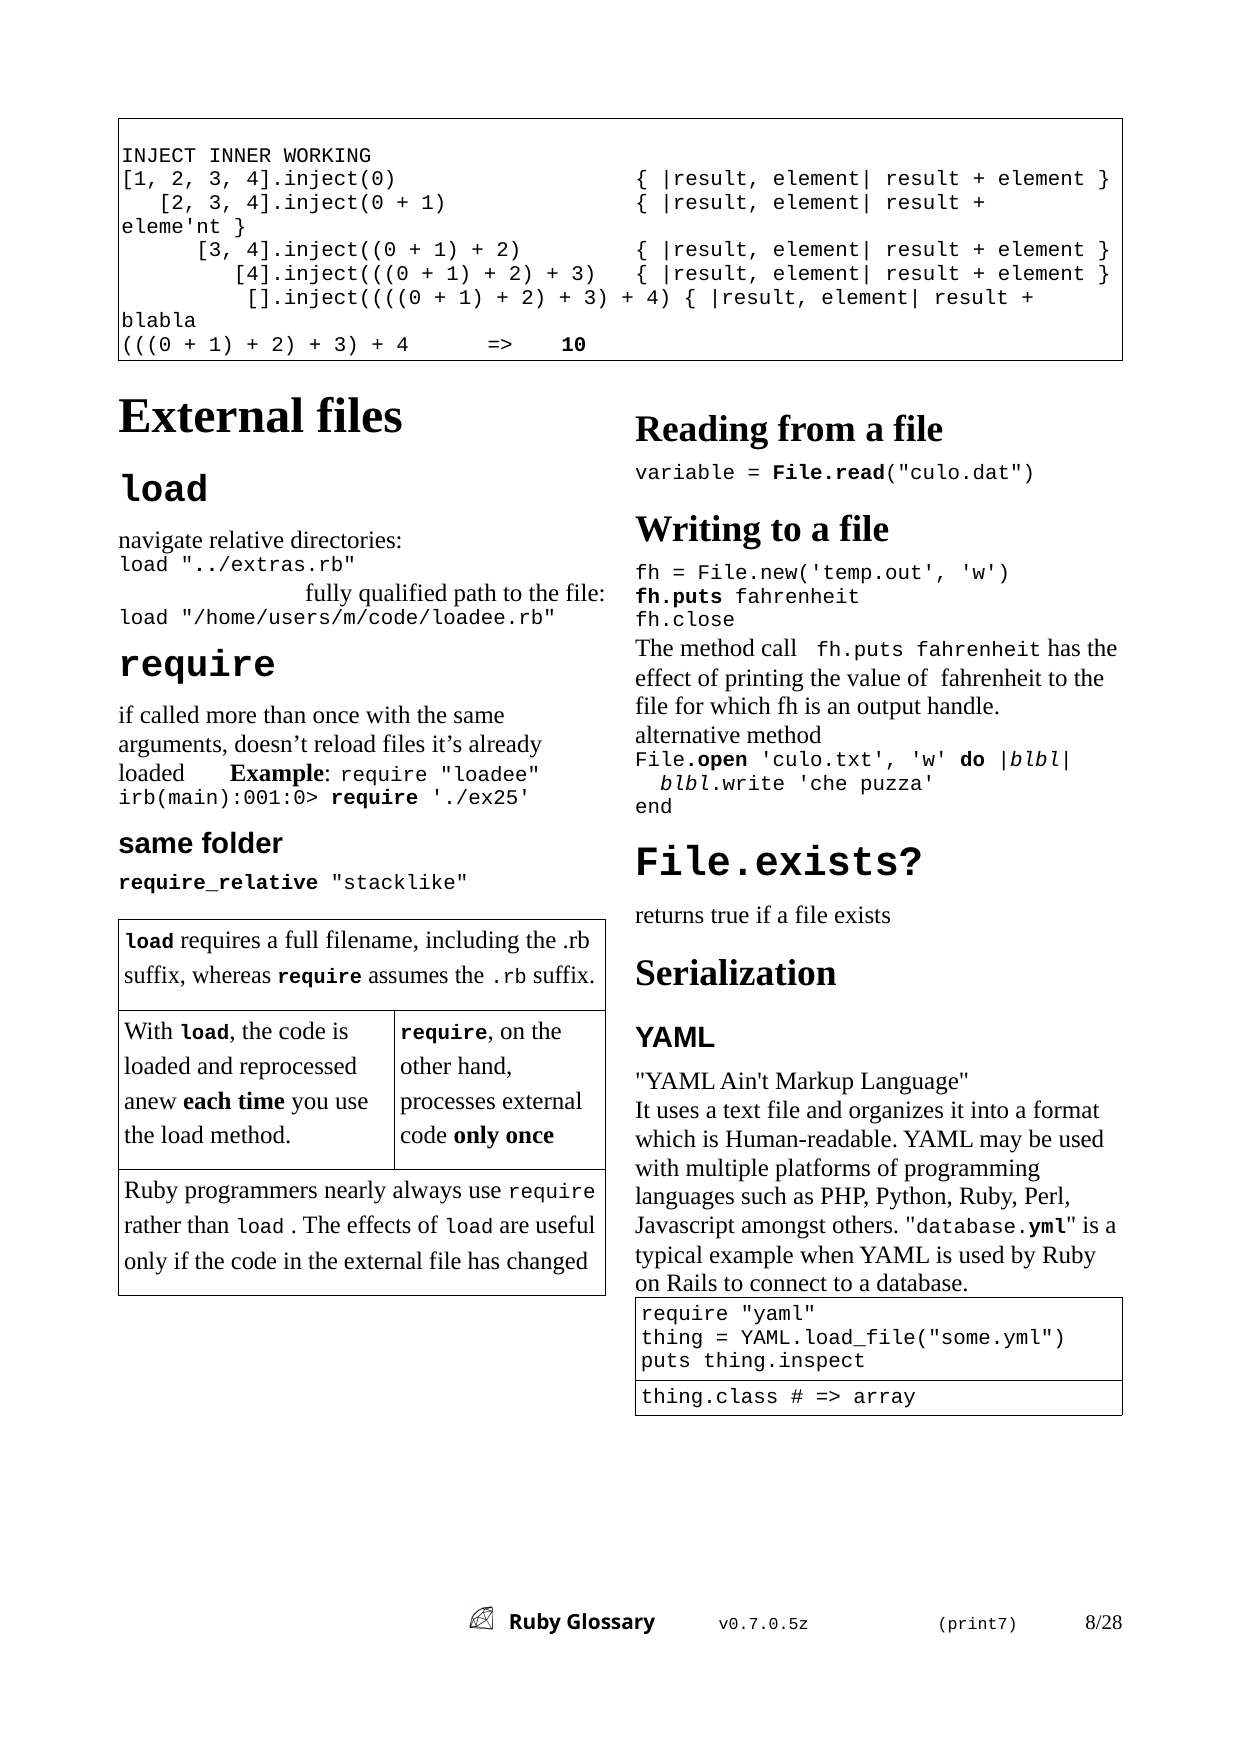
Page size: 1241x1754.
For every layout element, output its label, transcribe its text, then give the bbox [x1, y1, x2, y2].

table_cell require, on the other hand, processes external code only once [395, 1011, 605, 1169]
text variable = File.read("culo.dat") [635, 462, 1122, 486]
subtitle File.exists? [635, 841, 1122, 888]
text File.open 'culo.txt', 'w' do |blbl| [635, 749, 1122, 773]
text (((0 + 1) + 2) + 3) + 4 => 10 [119, 331, 1122, 360]
text require_relative "stacklike" [118, 872, 605, 895]
picture [467, 1605, 493, 1630]
text alternative method [635, 720, 1122, 749]
subtitle YAML [635, 1020, 1122, 1054]
text The method call fh.puts fahrenheit has the effect of printing the value of fahrenheit to the file for which fh is an output handle. [635, 633, 1122, 720]
text returns true if a file exists [635, 900, 1122, 929]
table_cell Ruby programmers nearly always use require rather than load . The effects of load are useful only if the code in the external file has changed [119, 1170, 605, 1295]
text [1, 2, 3, 4].inject(0) { |result, element| result + element } [119, 165, 1122, 189]
subtitle Serialization [635, 950, 1122, 993]
table_cell With load, the code is loaded and reprocessed anew each time you use the load method. [119, 1011, 394, 1169]
text [4].inject(((0 + 1) + 2) + 3) { |result, element| result + element } [119, 260, 1122, 284]
subtitle Reading from a file [635, 406, 1122, 449]
table_header load requires a full filename, including the .rb suffix, whereas require assumes the .rb suffix. [119, 920, 605, 1010]
text fully qualified path to the file: [118, 578, 605, 607]
subtitle require [118, 645, 605, 688]
subtitle External files [118, 386, 605, 443]
text [3, 4].inject((0 + 1) + 2) { |result, element| result + element } [119, 236, 1122, 260]
text It uses a text file and organizes it into a format which is Human-readable. YAML may be used with multiple platforms of programming languages such as PHP, Python, Ruby, Perl, Javascript amongst others. "database.yml" is a typical example when YAM­L is used by Ruby on Rails to connect to a database. [635, 1095, 1122, 1297]
text if called more than once with the same arguments, doesn’t reload files it’s already loaded Example: require "loadee" [118, 700, 605, 787]
text blbl.write 'che puzza' [635, 773, 1122, 796]
text load "../extras.rb" [118, 554, 605, 578]
text end [635, 796, 1122, 820]
subtitle load [118, 471, 605, 513]
text INJECT INNER WORKING [119, 142, 1122, 165]
subtitle Writing to a file [635, 507, 1122, 550]
text irb(main):001:0> require './ex25' [118, 787, 605, 811]
text navigate relative directories: [118, 526, 605, 554]
subtitle same folder [118, 826, 605, 859]
table_header require "yaml" thing = YAML.load_file("some.yml") puts thing.inspect [636, 1298, 1122, 1380]
table_cell thing.class # => array [636, 1381, 1122, 1415]
text [].inject((((0 + 1) + 2) + 3) + 4) { |result, element| result + blabla [119, 284, 1122, 331]
text load "/home/users/m/code/loadee.rb" [118, 607, 605, 630]
text fh.close [635, 609, 1122, 633]
text [2, 3, 4].inject(0 + 1) { |result, element| result + eleme'nt } [119, 189, 1122, 236]
text "YAML Ain't Markup Language" [635, 1066, 1122, 1095]
text fh.puts fahrenheit [635, 586, 1122, 609]
text fh = File.new('temp.out', 'w') [635, 562, 1122, 586]
